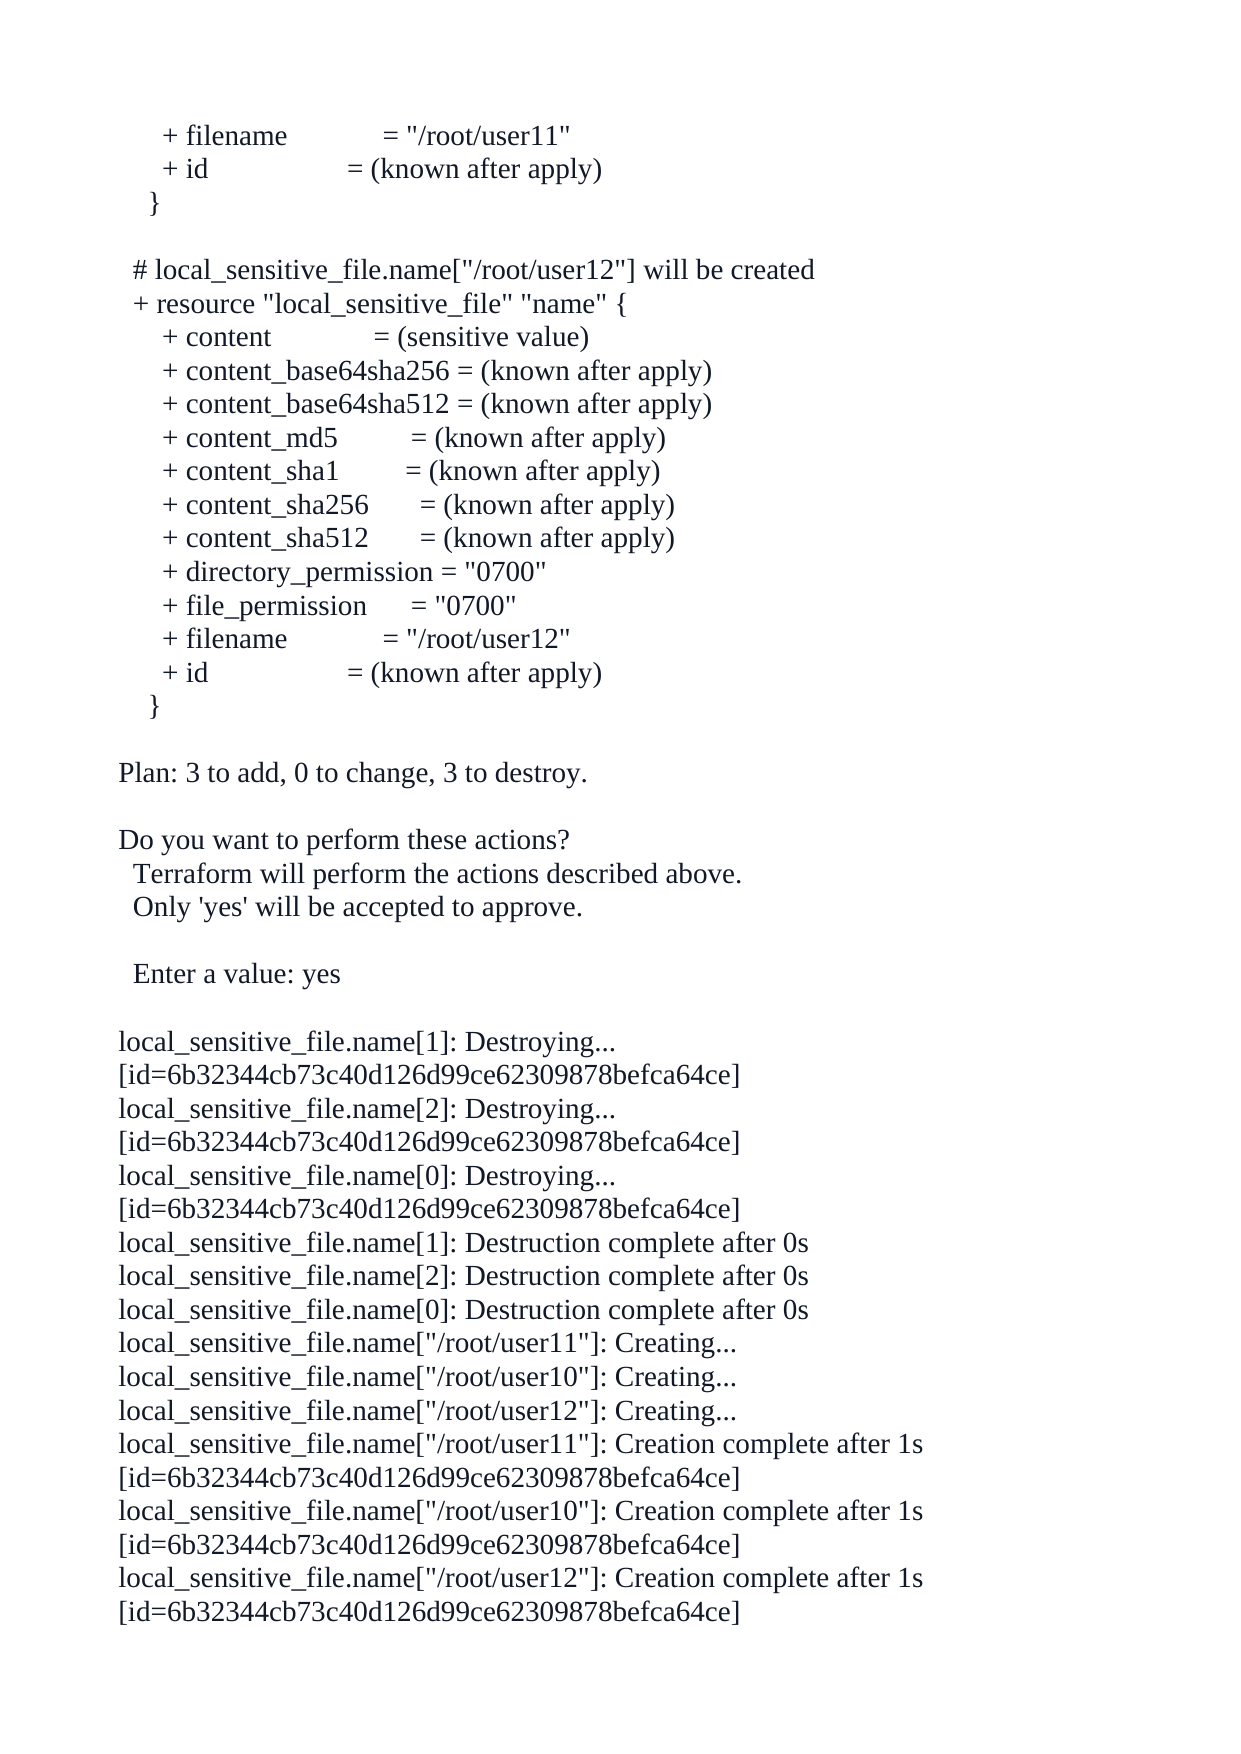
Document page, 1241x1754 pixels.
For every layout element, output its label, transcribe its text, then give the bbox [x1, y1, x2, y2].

text local_sensitive_file.name[0]: Destroying... [id=6b32344cb73c40d126d99ce62309878befca64ce] [118, 1158, 1122, 1225]
text + file_permission = "0700" [118, 588, 1122, 621]
text local_sensitive_file.name[2]: Destroying... [id=6b32344cb73c40d126d99ce62309878befca64ce] [118, 1091, 1122, 1158]
text local_sensitive_file.name[1]: Destroying... [id=6b32344cb73c40d126d99ce62309878befca64ce] [118, 1024, 1122, 1091]
text + content_base64sha512 = (known after apply) [118, 386, 1122, 420]
text + filename = "/root/user11" [118, 118, 1122, 152]
text + content_base64sha256 = (known after apply) [118, 353, 1122, 386]
text Plan: 3 to add, 0 to change, 3 to destroy. [118, 755, 1122, 789]
text + id = (known after apply) [118, 655, 1122, 688]
text Do you want to perform these actions? [118, 822, 1122, 856]
text + directory_permission = "0700" [118, 554, 1122, 588]
text local_sensitive_file.name["/root/user12"]: Creating... [118, 1393, 1122, 1426]
text + content_sha1 = (known after apply) [118, 453, 1122, 487]
text + id = (known after apply) [118, 152, 1122, 185]
text + resource "local_sensitive_file" "name" { [118, 286, 1122, 319]
text local_sensitive_file.name["/root/user12"]: Creation complete after 1s [id=6b32344cb73c40d126d99ce62309878befca64ce] [118, 1560, 1122, 1627]
text } [118, 688, 1122, 722]
text + content_md5 = (known after apply) [118, 420, 1122, 453]
text local_sensitive_file.name[0]: Destruction complete after 0s [118, 1292, 1122, 1326]
text Only 'yes' will be accepted to approve. [118, 889, 1122, 923]
text local_sensitive_file.name["/root/user11"]: Creation complete after 1s [id=6b32344cb73c40d126d99ce62309878befca64ce] [118, 1426, 1122, 1493]
text + content_sha512 = (known after apply) [118, 521, 1122, 554]
text local_sensitive_file.name["/root/user10"]: Creation complete after 1s [id=6b32344cb73c40d126d99ce62309878befca64ce] [118, 1493, 1122, 1560]
text + filename = "/root/user12" [118, 621, 1122, 655]
text local_sensitive_file.name[2]: Destruction complete after 0s [118, 1258, 1122, 1292]
text # local_sensitive_file.name["/root/user12"] will be created [118, 252, 1122, 286]
text Terraform will perform the actions described above. [118, 856, 1122, 889]
text local_sensitive_file.name["/root/user10"]: Creating... [118, 1359, 1122, 1393]
text + content = (sensitive value) [118, 319, 1122, 353]
text + content_sha256 = (known after apply) [118, 487, 1122, 521]
text local_sensitive_file.name["/root/user11"]: Creating... [118, 1326, 1122, 1359]
text local_sensitive_file.name[1]: Destruction complete after 0s [118, 1225, 1122, 1258]
text Enter a value: yes [118, 957, 1122, 990]
text } [118, 185, 1122, 219]
